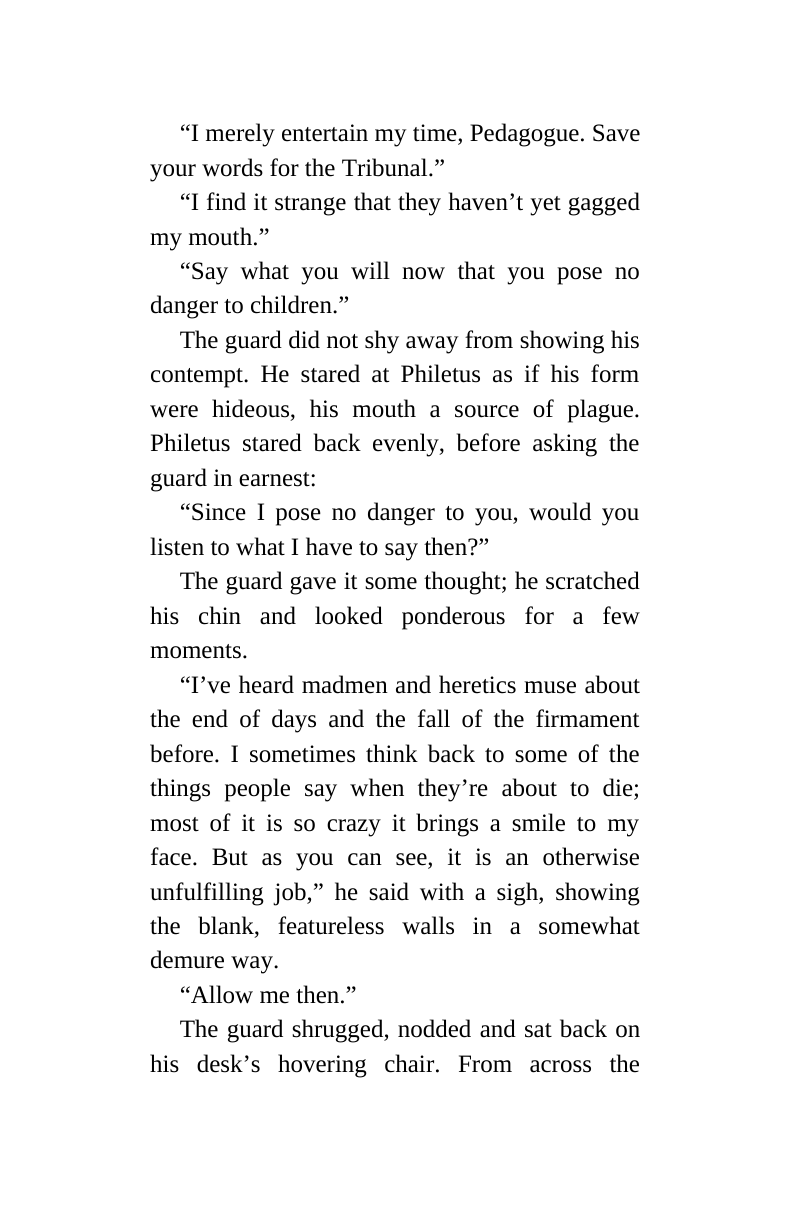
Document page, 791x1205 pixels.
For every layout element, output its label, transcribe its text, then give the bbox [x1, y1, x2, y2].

text The guard shrugged, nodded and sat back on his desk’s hovering chair. From across the [150, 1014, 640, 1078]
text “Say what you will now that you pose no danger to children.” [150, 256, 640, 319]
text The guard did not shy away from showing his contempt. He stared at Philetus as if his form were hideous, his mouth a source of plague. Philetus stared back evenly, before asking the guard in earnest: [150, 325, 640, 492]
text “Since I pose no danger to you, would you listen to what I have to say then?” [150, 497, 640, 561]
text The guard gave it some thought; he scratched his chin and looked ponderous for a few moments. [150, 566, 640, 664]
text “Allow me then.” [150, 980, 640, 1009]
text “I find it strange that they haven’t yet gagged my mouth.” [150, 187, 640, 250]
text “I merely entertain my time, Pedagogue. Save your words for the Tribunal.” [150, 118, 640, 181]
text “I’ve heard madmen and heretics muse about the end of days and the fall of the firmament before. I sometimes think back to some of the things people say when they’re about to die; most of it is so crazy it brings a smile to my face. But as you can see, it is an otherwise unfulfilling job,” he said with a sigh, showing the blank, featureless walls in a somewhat demure way. [150, 670, 640, 974]
